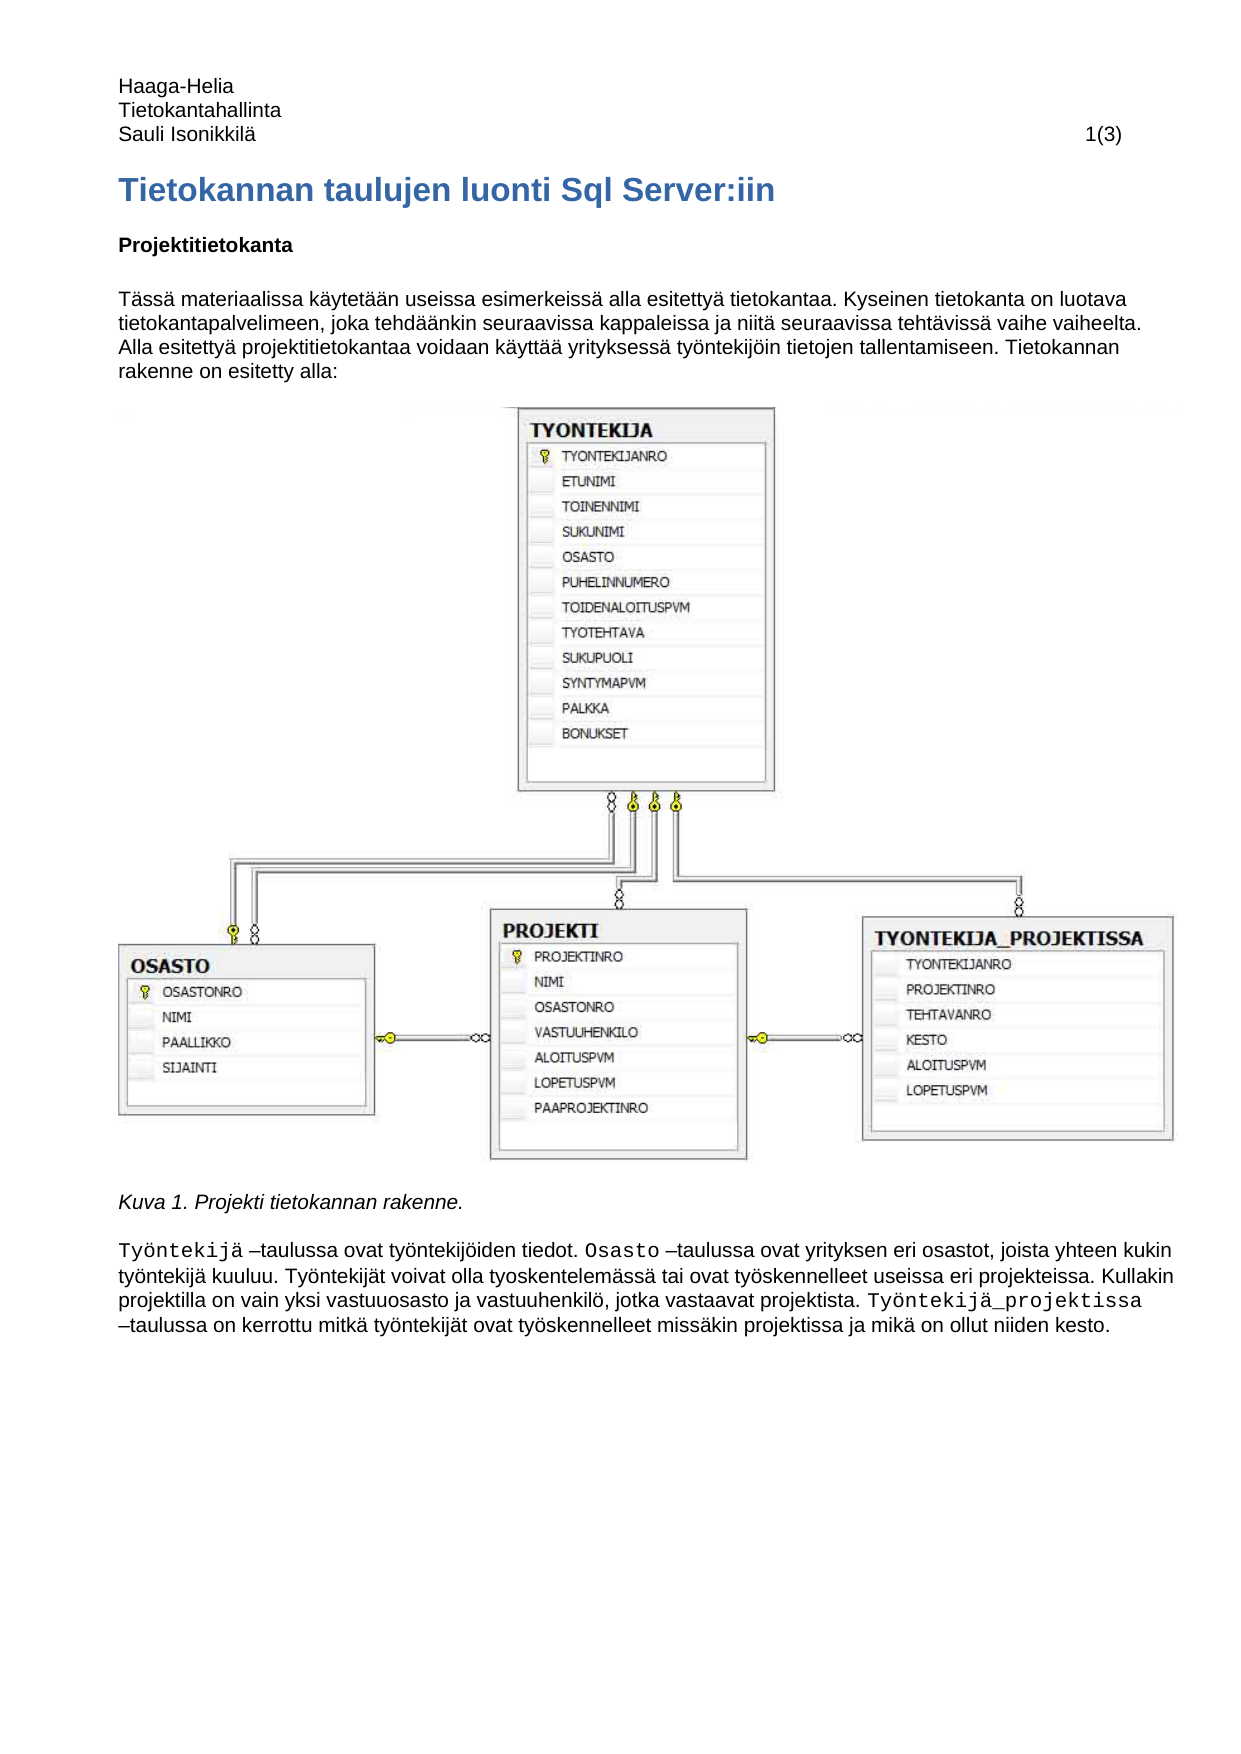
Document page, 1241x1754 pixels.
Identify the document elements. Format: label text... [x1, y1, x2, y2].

text Kuva 1. Projekti tietokannan rakenne. [118, 1166, 1181, 1214]
text Työntekijä –taulussa ovat työntekijöiden tiedot. Osasto –taulussa ovat yrityksen eri osastot, joista yhteen kukin työntekijä kuuluu. Työntekijät voivat olla tyoskentelemässä tai ovat työskennelleet useissa eri projekteissa. Kullakin projektilla on vain yksi vastuuosasto ja vastuuhenkilö, jotka vastaavat projektista. Työntekijä_projektissa –taulussa on kerrottu mitkä työntekijät ovat työskennelleet missäkin projektissa ja mikä on ollut niiden kesto. [118, 1238, 1181, 1337]
text Tässä materiaalissa käytetään useissa esimerkeissä alla esitettyä tietokantaa. Kyseinen tietokanta on luotava tietokantapalvelimeen, joka tehdäänkin seuraavissa kappaleissa ja niitä seuraavissa tehtävissä vaihe vaiheelta. Alla esitettyä projektitietokantaa voidaan käyttää yrityksessä työntekijöin tietojen tallentamiseen. Tietokannan rakenne on esitetty alla: [118, 287, 1181, 383]
picture [118, 407, 1180, 1166]
subtitle Projektitietokanta [118, 233, 1181, 257]
text Tietokannan taulujen luonti Sql Server:iin [118, 170, 1181, 208]
